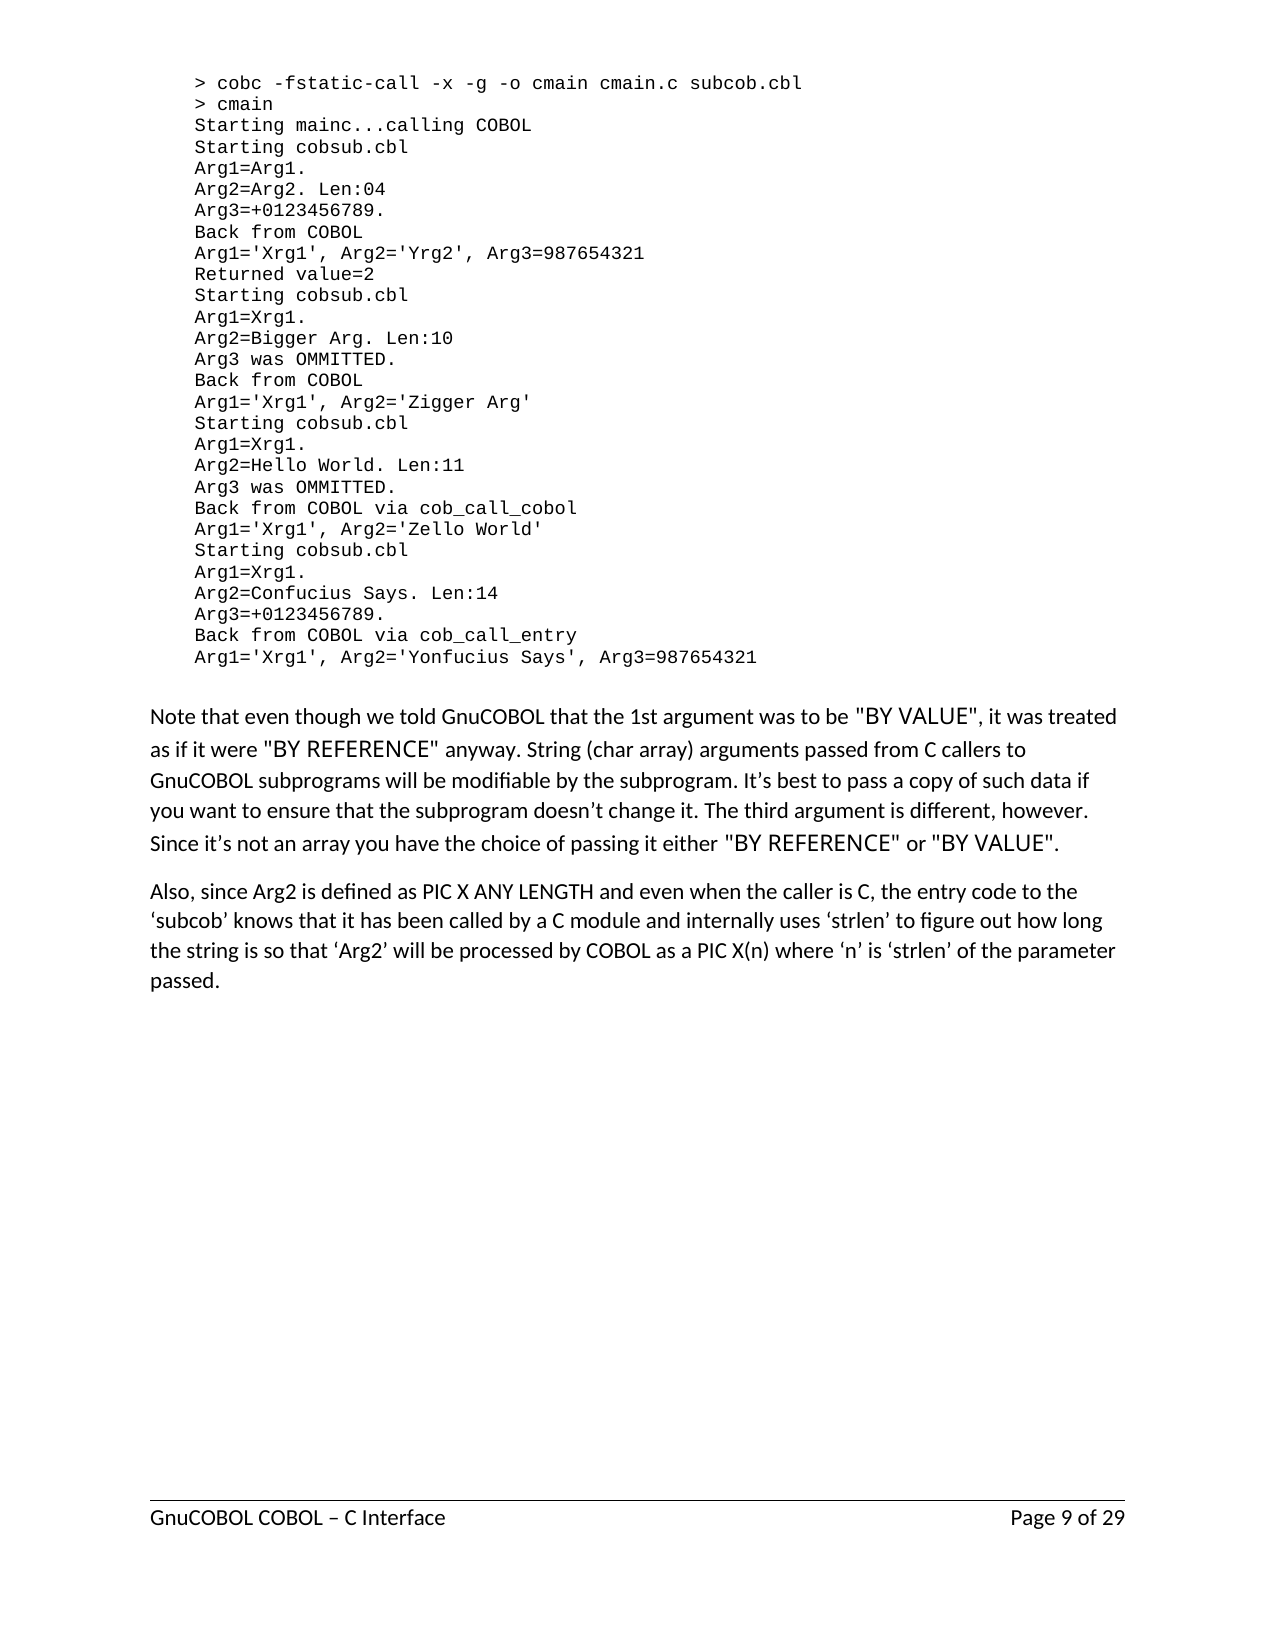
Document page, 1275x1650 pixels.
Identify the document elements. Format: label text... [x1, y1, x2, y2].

text Returned value=2 [194, 265, 1125, 286]
text > cobc -fstatic-call -x -g -o cmain cmain.c subcob.cbl [194, 74, 1125, 95]
text Arg3 was OMMITTED. [194, 477, 1125, 499]
text Starting cobsub.cbl [194, 414, 1125, 435]
text > cmain [194, 95, 1125, 116]
text Arg3 was OMMITTED. [194, 350, 1125, 371]
text Starting cobsub.cbl [194, 137, 1125, 159]
text Arg1='Xrg1', Arg2='Zello World' [194, 520, 1125, 541]
text Arg2=Bigger Arg. Len:10 [194, 329, 1125, 350]
text Note that even though we told GnuCOBOL that the 1st argument was to be "BY VALUE", it was treated as if it were "BY REFERENCE" anyway. String (char array) arguments passed from C callers to GnuCOBOL subprograms will be modifiable by the subprogram. It’s best to pass a copy of such data if you want to ensure that the subprogram doesn’t change it. The third argument is different, however. Since it’s not an array you have the choice of passing it either "BY REFERENCE" or "BY VALUE". [150, 700, 1125, 858]
text Arg3=+0123456789. [194, 201, 1125, 222]
text Back from COBOL via cob_call_entry [194, 626, 1125, 647]
text Arg2=Arg2. Len:04 [194, 180, 1125, 201]
text Arg1='Xrg1', Arg2='Zigger Arg' [194, 392, 1125, 414]
text Arg3=+0123456789. [194, 605, 1125, 626]
text Arg1=Xrg1. [194, 307, 1125, 329]
text Arg2=Hello World. Len:11 [194, 456, 1125, 477]
text Arg1=Arg1. [194, 159, 1125, 180]
text Arg2=Confucius Says. Len:14 [194, 584, 1125, 605]
text Back from COBOL [194, 222, 1125, 244]
text Arg1=Xrg1. [194, 435, 1125, 456]
text Starting mainc...calling COBOL [194, 116, 1125, 137]
text Back from COBOL [194, 371, 1125, 392]
text Starting cobsub.cbl [194, 286, 1125, 307]
text Starting cobsub.cbl [194, 541, 1125, 562]
text Arg1='Xrg1', Arg2='Yonfucius Says', Arg3=987654321 [194, 647, 1125, 669]
text Also, since Arg2 is defined as PIC X ANY LENGTH and even when the caller is C, the entry code to the ‘subcob’ knows that it has been called by a C module and internally uses ‘strlen’ to figure out how long the string is so that ‘Arg2’ will be processed by COBOL as a PIC X(n) where ‘n’ is ‘strlen’ of the parameter passed. [150, 877, 1125, 994]
text Arg1='Xrg1', Arg2='Yrg2', Arg3=987654321 [194, 244, 1125, 265]
text Arg1=Xrg1. [194, 562, 1125, 584]
text Back from COBOL via cob_call_cobol [194, 499, 1125, 520]
